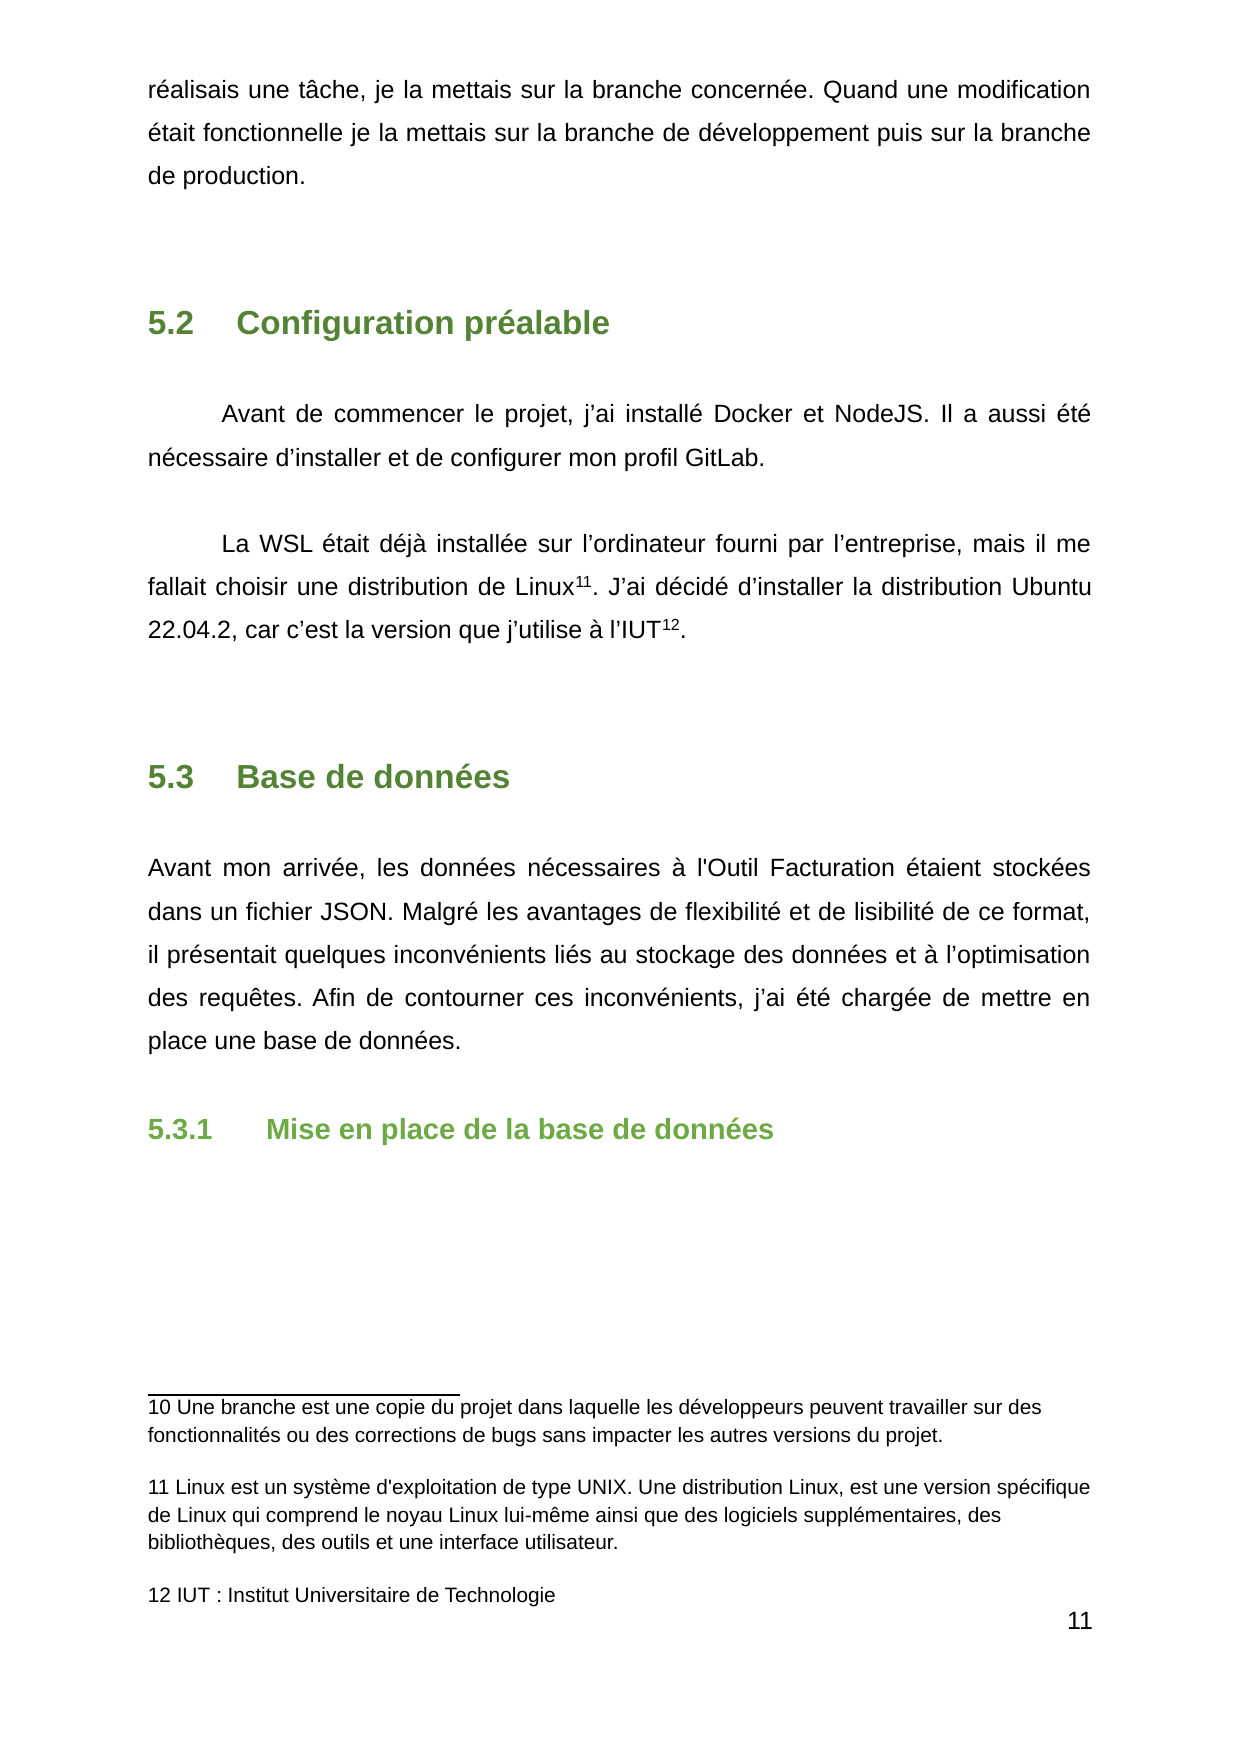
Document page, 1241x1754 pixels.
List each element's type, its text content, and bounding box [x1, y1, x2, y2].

text Avant de commencer le projet, j’ai installé Docker et NodeJS. Il a aussi été nécessaire d’installer et de configurer mon profil GitLab. [148, 399, 1093, 471]
text réalisais une tâche, je la mettais sur la branche concernée. Quand une modification était fonctionnelle je la mettais sur la branche de développement puis sur la branche de production. [148, 75, 1093, 190]
subtitle Mise en place de la base de données [148, 1112, 1093, 1146]
text La WSL était déjà installée sur l’ordinateur fourni par l’entreprise, mais il me fallait choisir une distribution de Linux. J’ai décidé d’installer la distribution Ubuntu 22.04.2, car c’est la version que j’utilise à l’IUT. [148, 529, 1093, 644]
text Une branche est une copie du projet dans laquelle les développeurs peuvent travailler sur des fonctionnalités ou des corrections de bugs sans impacter les autres versions du projet. [148, 1395, 1093, 1446]
text Avant mon arrivée, les données nécessaires à l'Outil Facturation étaient stockées dans un fichier JSON. Malgré les avantages de flexibilité et de lisibilité de ce format, il présentait quelques inconvénients liés au stockage des données et à l’optimisation des requêtes. Afin de contourner ces inconvénients, j’ai été chargée de mettre en place une base de données. [148, 853, 1093, 1054]
text Linux est un système d'exploitation de type UNIX. Une distribution Linux, est une version spécifique de Linux qui comprend le noyau Linux lui-même ainsi que des logiciels supplémentaires, des bibliothèques, des outils et une interface utilisateur. [148, 1475, 1093, 1554]
subtitle Configuration préalable [148, 303, 1093, 342]
text IUT : Institut Universitaire de Technologie [148, 1582, 1093, 1606]
subtitle Base de données [148, 757, 1093, 795]
